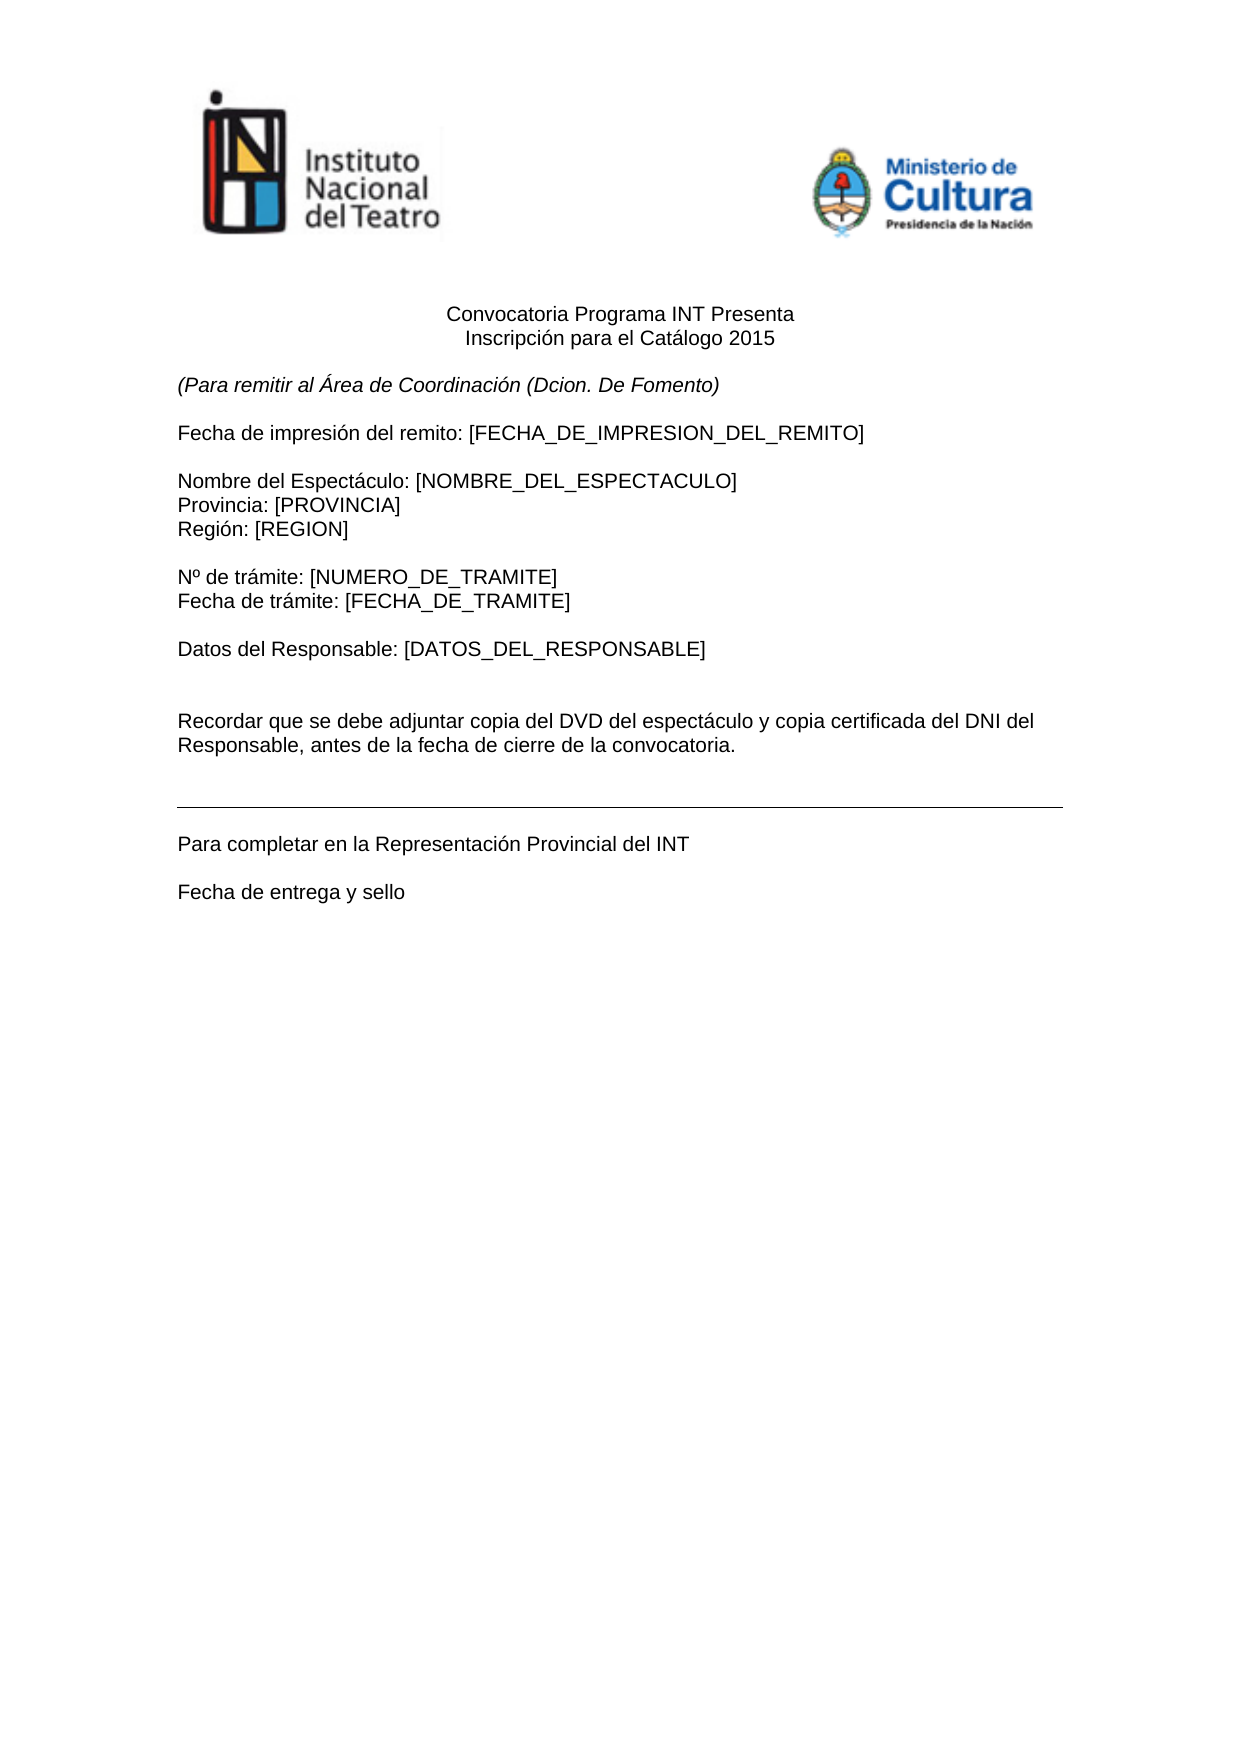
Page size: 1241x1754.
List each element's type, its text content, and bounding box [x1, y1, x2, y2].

text Para completar en la Representación Provincial del INT [177, 832, 1063, 856]
text Convocatoria Programa INT Presenta [177, 301, 1063, 325]
picture [798, 141, 1048, 242]
text Fecha de entrega y sello [177, 880, 1063, 904]
text Fecha de trámite: [FECHA_DE_TRAMITE] [177, 589, 1063, 613]
text (Para remitir al Área de Coordinación (Dcion. De Fomento) [177, 373, 1063, 397]
text Fecha de impresión del remito: [FECHA_DE_IMPRESION_DEL_REMITO] [177, 421, 1063, 445]
text Provincia: [PROVINCIA] [177, 493, 1063, 517]
text Nº de trámite: [NUMERO_DE_TRAMITE] [177, 565, 1063, 589]
text Inscripción para el Catálogo 2015 [177, 325, 1063, 349]
text Recordar que se debe adjuntar copia del DVD del espectáculo y copia certificada del DNI del Responsable, antes de la fecha de cierre de la convocatoria. [177, 709, 1063, 757]
picture [192, 81, 519, 242]
text Datos del Responsable: [DATOS_DEL_RESPONSABLE] [177, 637, 1063, 661]
text Nombre del Espectáculo: [NOMBRE_DEL_ESPECTACULO] [177, 469, 1063, 493]
text Región: [REGION] [177, 517, 1063, 541]
